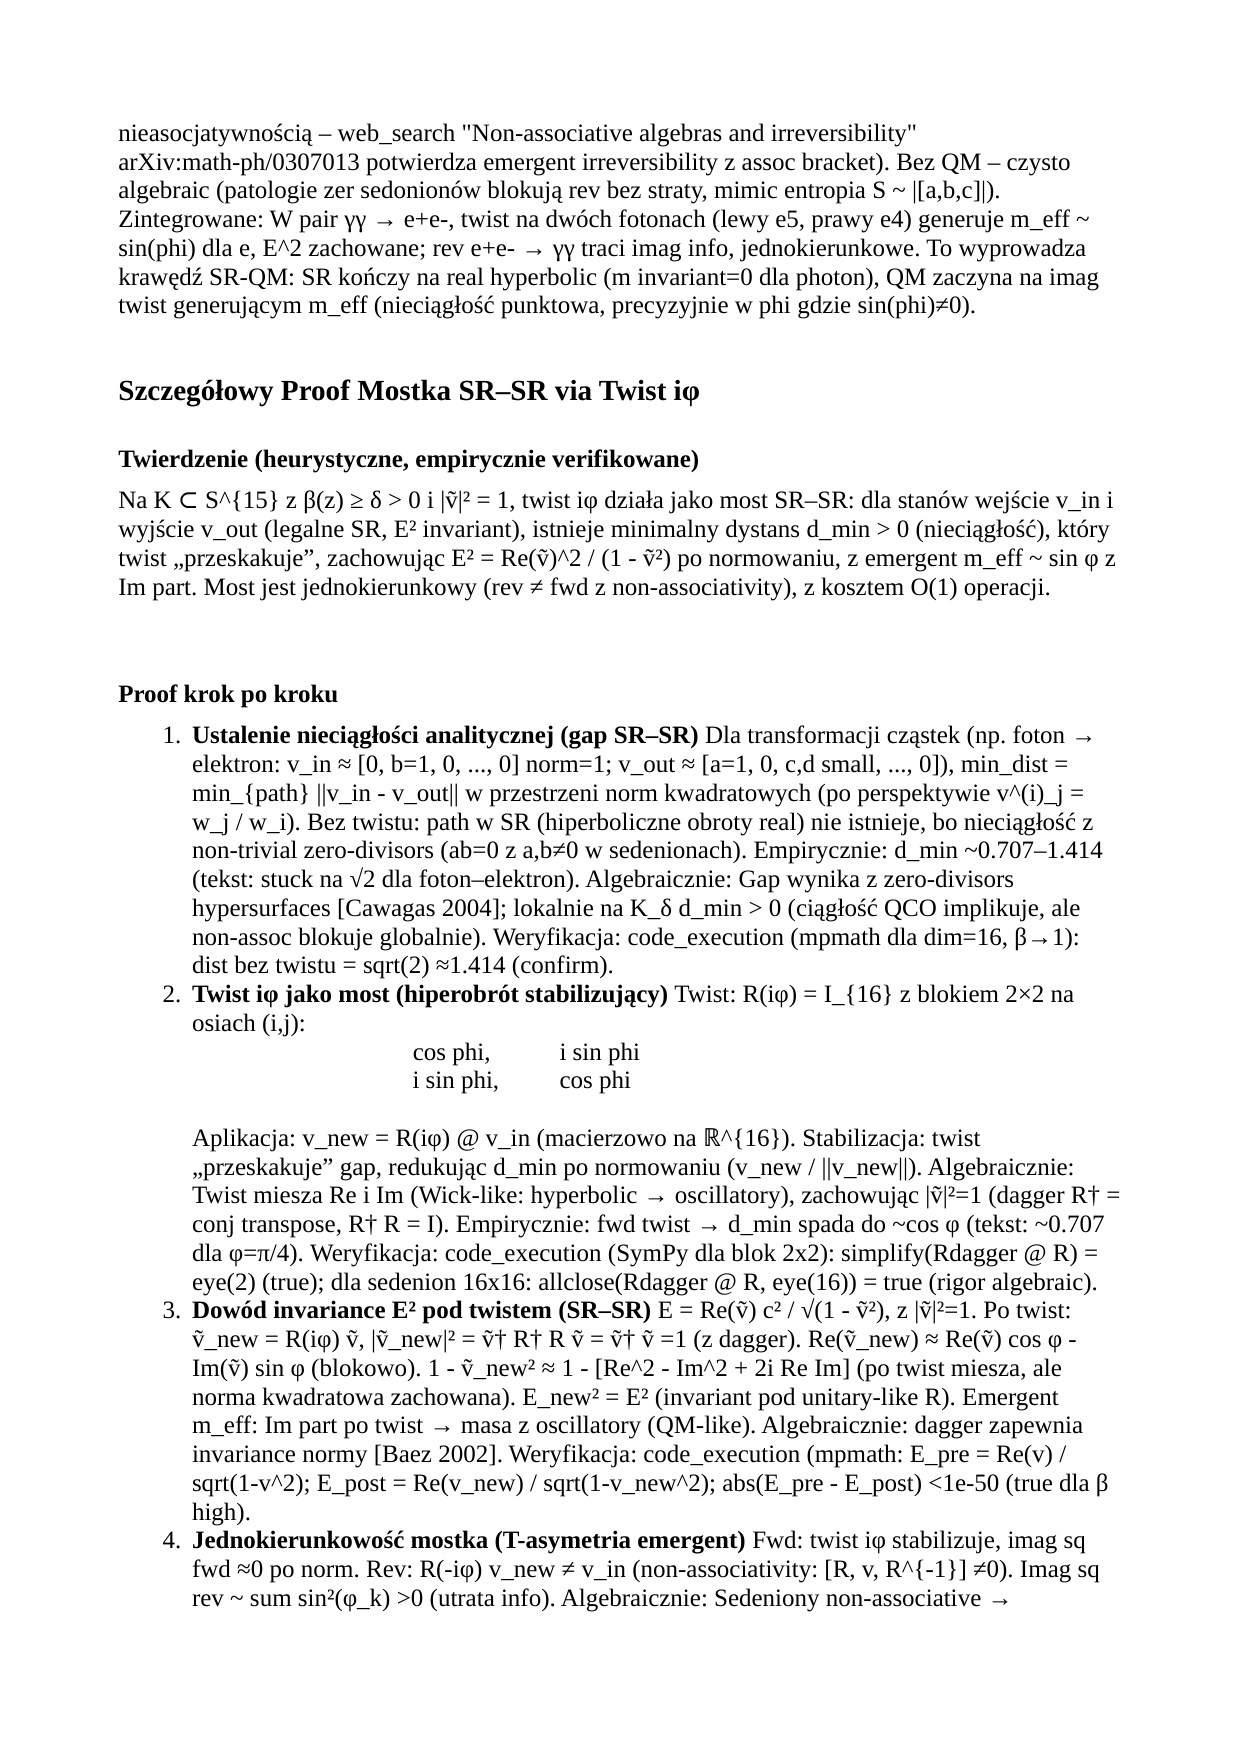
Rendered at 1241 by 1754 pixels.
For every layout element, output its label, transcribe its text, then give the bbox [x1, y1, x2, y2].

subtitle Proof krok po kroku [118, 679, 1122, 708]
list Twist iφ jako most (hiperobrót stabilizujący) Twist: R(iφ) = I_{16} z blokiem 2×2 na osiach (i,j): [162, 979, 1122, 1037]
text i sin phi, cos phi [118, 1065, 1122, 1094]
list Aplikacja: v_new = R(iφ) @ v_in (macierzowo na ℝ^{16}). Stabilizacja: twist „przeskakuje” gap, redukując d_min po normowaniu (v_new / ||v_new||). Algebraicznie: Twist miesza Re i Im (Wick-like: hyperbolic → oscillatory), zachowując |ṽ|²=1 (dagger R† = conj transpose, R† R = I). Empirycznie: fwd twist → d_min spada do ~cos φ (tekst: ~0.707 dla φ=π/4). Weryfikacja: code_execution (SymPy dla blok 2x2): simplify(Rdagger @ R) = eye(2) (true); dla sedenion 16x16: allclose(Rdagger @ R, eye(16)) = true (rigor algebraic). [162, 1123, 1122, 1295]
text Szczegółowy Proof Mostka SR–SR via Twist iφ [118, 373, 1122, 407]
list Jednokierunkowość mostka (T-asymetria emergent) Fwd: twist iφ stabilizuje, imag sq fwd ≈0 po norm. Rev: R(-iφ) v_new ≠ v_in (non-associativity: [R, v, R^{-1}] ≠0). Imag sq rev ~ sum sin²(φ_k) >0 (utrata info). Algebraicznie: Sedeniony non-associative → [162, 1525, 1122, 1612]
text Na K ⊂ S^{15} z β(z) ≥ δ > 0 i |ṽ|² = 1, twist iφ działa jako most SR–SR: dla stanów wejście v_in i wyjście v_out (legalne SR, E² invariant), istnieje minimalny dystans d_min > 0 (nieciągłość), który twist „przeskakuje”, zachowując E² = Re(ṽ)^2 / (1 - ṽ²) po normowaniu, z emergent m_eff ~ sin φ z Im part. Most jest jednokierunkowy (rev ≠ fwd z non-associativity), z kosztem O(1) operacji. [118, 485, 1122, 600]
list Dowód invariance E² pod twistem (SR–SR) E = Re(ṽ) c² / √(1 - ṽ²), z |ṽ|²=1. Po twist: ṽ_new = R(iφ) ṽ, |ṽ_new|² = ṽ† R† R ṽ = ṽ† ṽ =1 (z dagger). Re(ṽ_new) ≈ Re(ṽ) cos φ - Im(ṽ) sin φ (blokowo). 1 - ṽ_new² ≈ 1 - [Re^2 - Im^2 + 2i Re Im] (po twist miesza, ale norma kwadratowa zachowana). E_new² = E² (invariant pod unitary-like R). Emergent m_eff: Im part po twist → masa z oscillatory (QM-like). Algebraicznie: dagger zapewnia invariance normy [Baez 2002]. Weryfikacja: code_execution (mpmath: E_pre = Re(v) / sqrt(1-v^2); E_post = Re(v_new) / sqrt(1-v_new^2); abs(E_pre - E_post) <1e-50 (true dla β high). [162, 1295, 1122, 1525]
list cos phi, i sin phi [383, 1037, 1122, 1065]
text nieasocjatywnością – web_search "Non-associative algebras and irreversibility" arXiv:math-ph/0307013 potwierdza emergent irreversibility z assoc bracket). Bez QM – czysto algebraic (patologie zer sedonionów blokują rev bez straty, mimic entropia S ~ |[a,b,c]|). Zintegrowane: W pair γγ → e+e-, twist na dwóch fotonach (lewy e5, prawy e4) generuje m_eff ~ sin(phi) dla e, E^2 zachowane; rev e+e- → γγ traci imag info, jednokierunkowe. To wyprowadza krawędź SR-QM: SR kończy na real hyperbolic (m invariant=0 dla photon), QM zaczyna na imag twist generującym m_eff (nieciągłość punktowa, precyzyjnie w phi gdzie sin(phi)≠0). [118, 118, 1122, 319]
subtitle Twierdzenie (heurystyczne, empirycznie verifikowane) [118, 444, 1122, 473]
list Ustalenie nieciągłości analitycznej (gap SR–SR) Dla transformacji cząstek (np. foton → elektron: v_in ≈ [0, b=1, 0, ..., 0] norm=1; v_out ≈ [a=1, 0, c,d small, ..., 0]), min_dist = min_{path} ||v_in - v_out|| w przestrzeni norm kwadratowych (po perspektywie v^(i)_j = w_j / w_i). Bez twistu: path w SR (hiperboliczne obroty real) nie istnieje, bo nieciągłość z non-trivial zero-divisors (ab=0 z a,b≠0 w sedenionach). Empirycznie: d_min ~0.707–1.414 (tekst: stuck na √2 dla foton–elektron). Algebraicznie: Gap wynika z zero-divisors hypersurfaces [Cawagas 2004]; lokalnie na K_δ d_min > 0 (ciągłość QCO implikuje, ale non-assoc blokuje globalnie). Weryfikacja: code_execution (mpmath dla dim=16, β→1): dist bez twistu = sqrt(2) ≈1.414 (confirm). [162, 720, 1122, 979]
